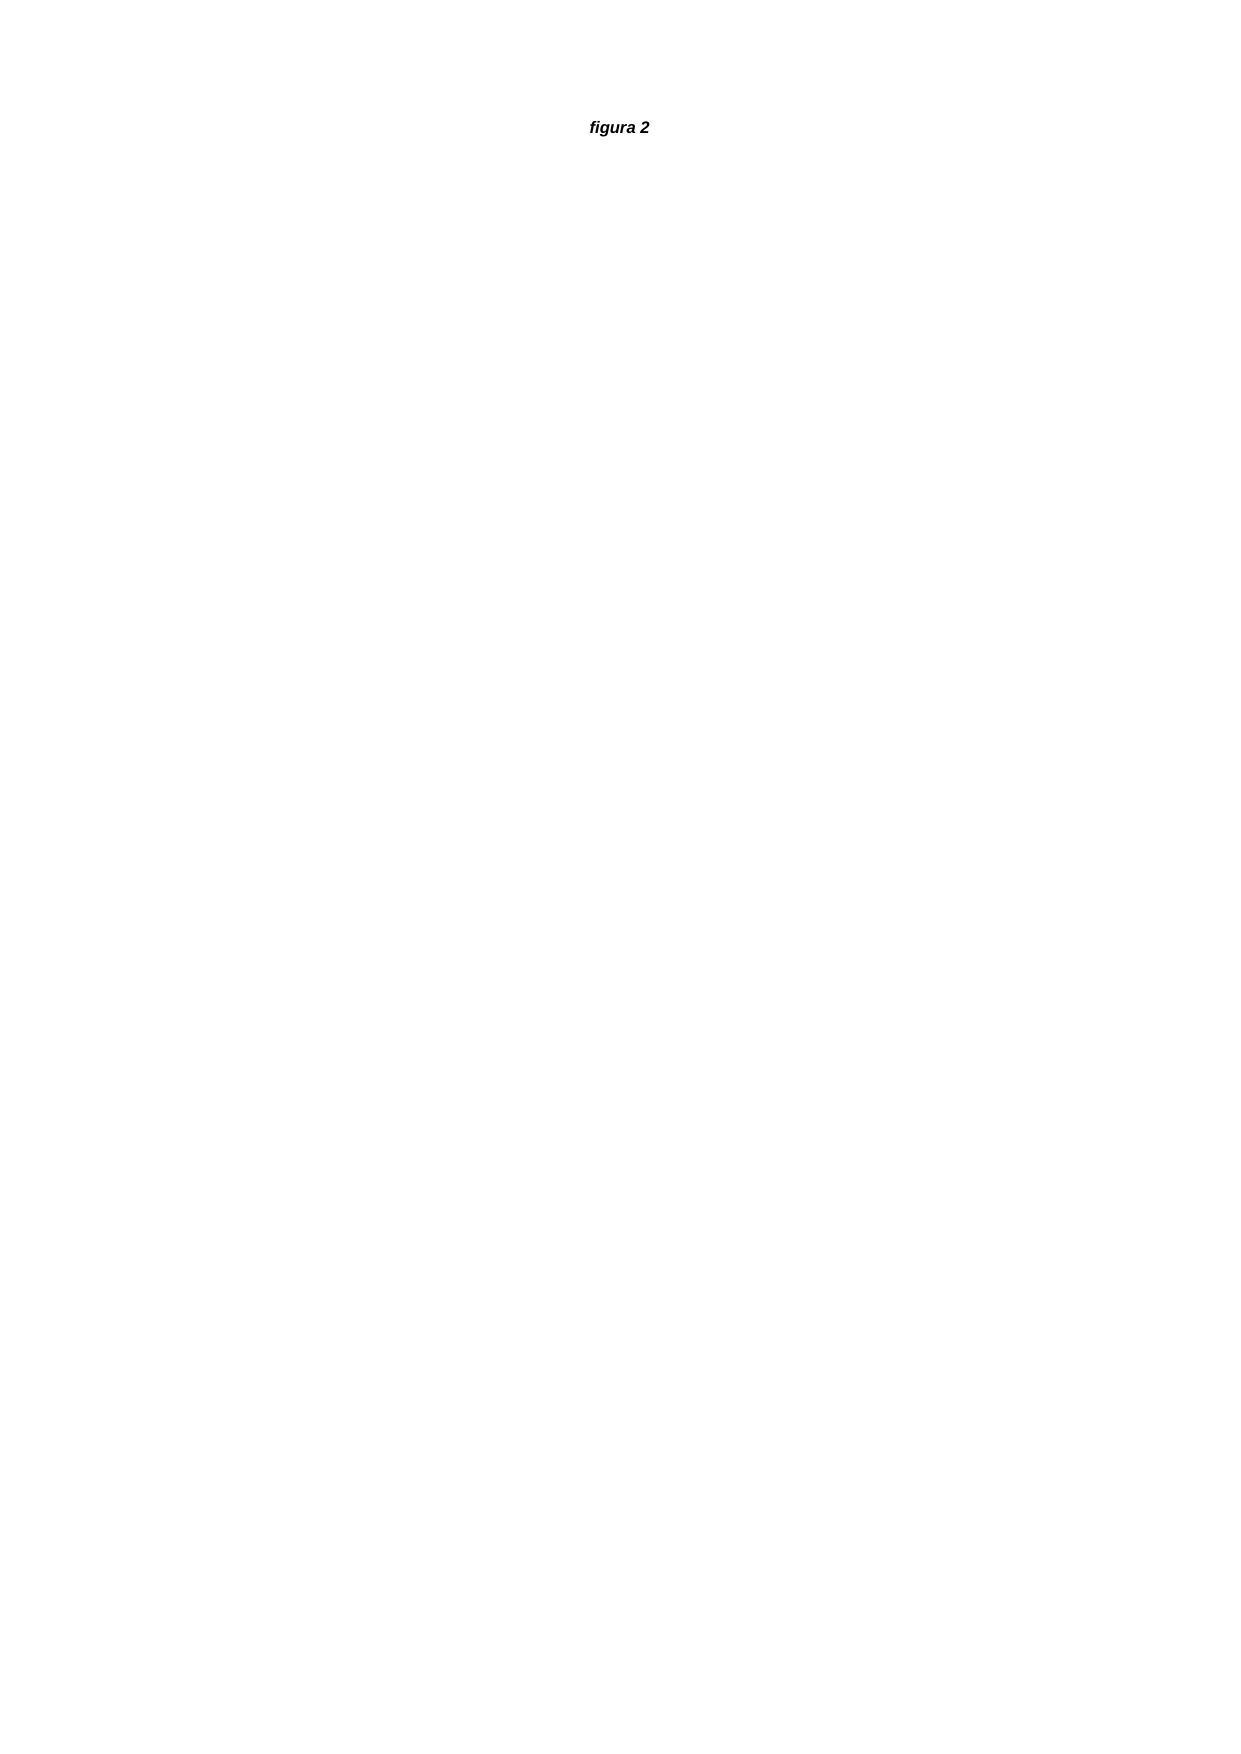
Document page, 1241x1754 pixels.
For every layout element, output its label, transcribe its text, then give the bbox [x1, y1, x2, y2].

text figura 2 [118, 118, 1122, 137]
